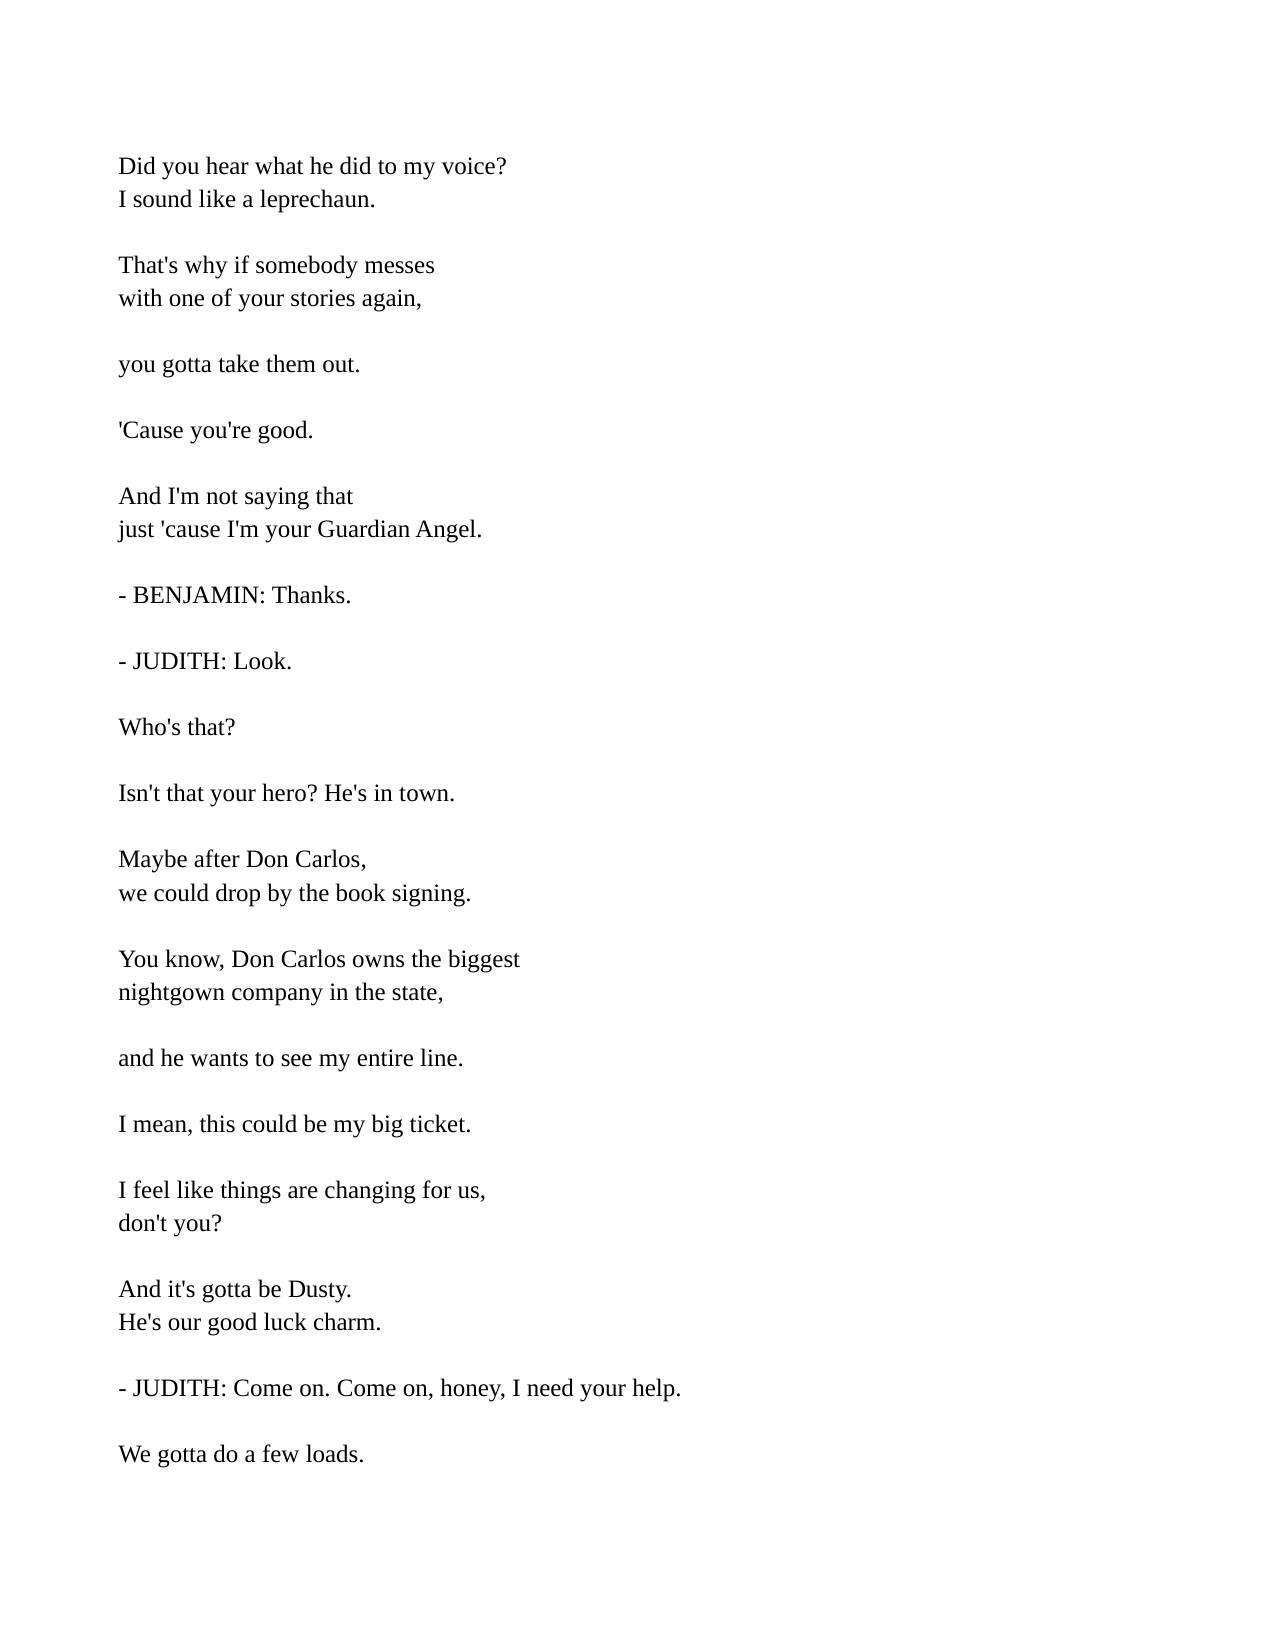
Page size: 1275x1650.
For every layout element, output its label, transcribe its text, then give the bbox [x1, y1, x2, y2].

text Did you hear what he did to my voice? I sound like a leprechaun. That's why if somebody messes with one of your stories again, you gotta take them out. 'Cause you're good. And I'm not saying that just 'cause I'm your Guardian Angel. - BENJAMIN: Thanks. - JUDITH: Look. Who's that? Isn't that your hero? He's in town. Maybe after Don Carlos, we could drop by the book signing. You know, Don Carlos owns the biggest nightgown company in the state, and he wants to see my entire line. I mean, this could be my big ticket. I feel like things are changing for us, don't you? And it's gotta be Dusty. He's our good luck charm. - JUDITH: Come on. Come on, honey, I need your help. We gotta do a few loads. [118, 118, 1157, 1501]
